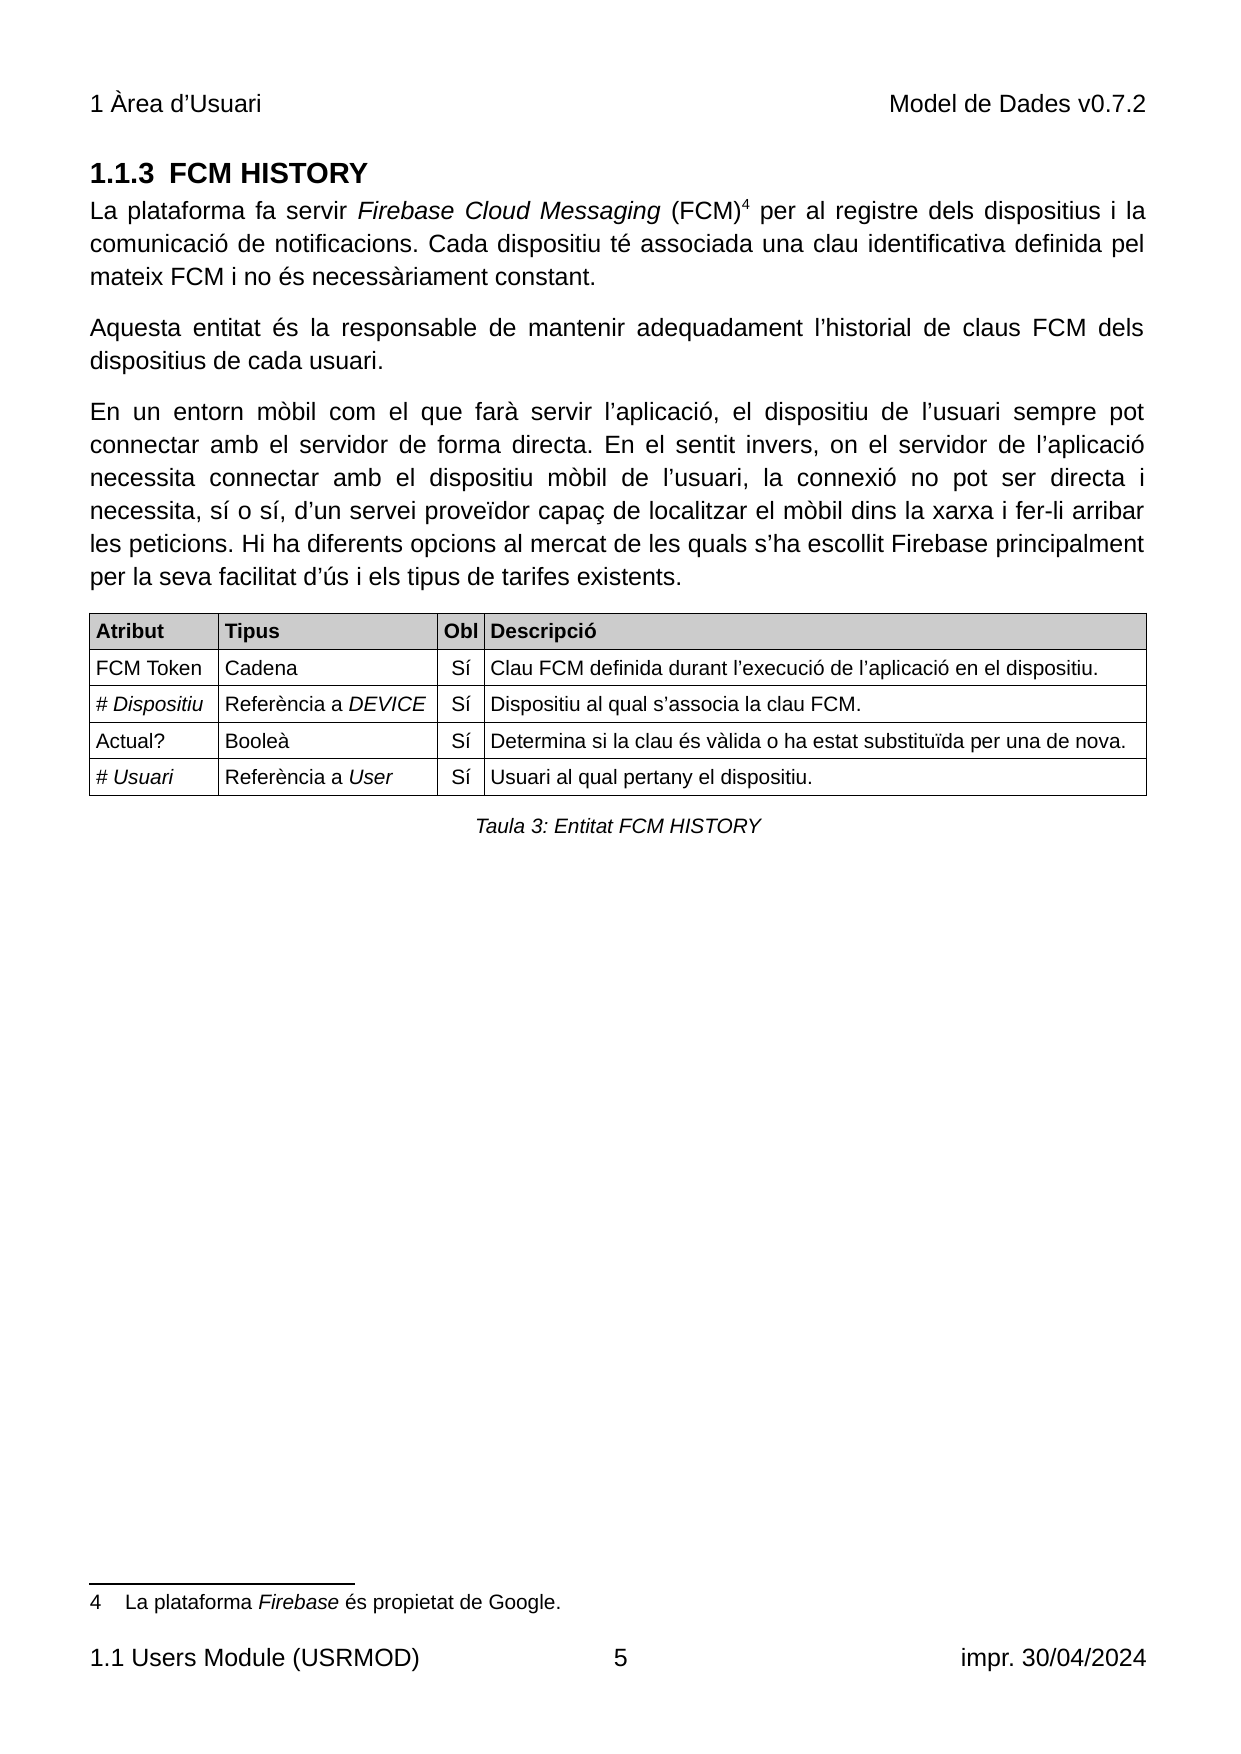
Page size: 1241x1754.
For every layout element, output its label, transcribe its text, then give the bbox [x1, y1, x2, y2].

text La plataforma fa servir Firebase Cloud Messaging (FCM) per al registre dels dispositius i la comunicació de notificacions. Cada dispositiu té associada una clau identificativa definida pel mateix FCM i no és necessàriament constant. [89, 196, 1146, 291]
table_header Atribut [90, 614, 218, 649]
text Aquesta entitat és la responsable de mantenir adequadament l’historial de claus FCM dels dispositius de cada usuari. [89, 313, 1146, 374]
table_cell FCM Token [90, 650, 218, 685]
table_cell Usuari al qual pertany el dispositiu. [485, 759, 1146, 795]
table_cell Determina si la clau és vàlida o ha estat substituïda per una de nova. [485, 723, 1146, 758]
table_cell Dispositiu al qual s’associa la clau FCM. [485, 686, 1146, 722]
text En un entorn mòbil com el que farà servir l’aplicació, el dispositiu de l’usuari sempre pot connectar amb el servidor de forma directa. En el sentit invers, on el servidor de l’aplicació necessita connectar amb el dispositiu mòbil de l’usuari, la connexió no pot ser directa i necessita, sí o sí, d’un servei proveïdor capaç de localitzar el mòbil dins la xarxa i fer-li arribar les peticions. Hi ha diferents opcions al mercat de les quals s’ha escollit Firebase principalment per la seva facilitat d’ús i els tipus de tarifes existents. [89, 397, 1146, 590]
table_cell Sí [438, 650, 484, 685]
table_cell Sí [438, 686, 484, 722]
table_cell # Usuari [90, 759, 218, 795]
table_header Obl [438, 614, 484, 649]
table_cell Referència a User [219, 759, 437, 795]
table_header Descripció [485, 614, 1146, 649]
table_cell Referència a DEVICE [219, 686, 437, 722]
table_header Tipus [219, 614, 437, 649]
table_cell Booleà [219, 723, 437, 758]
subtitle FCM HISTORY [89, 157, 1146, 190]
text Taula 3: Entitat FCM HISTORY [89, 814, 1146, 838]
table_cell Actual? [90, 723, 218, 758]
table_cell Cadena [219, 650, 437, 685]
text La plataforma Firebase és propietat de Google. [89, 1590, 1146, 1614]
table_cell # Dispositiu [90, 686, 218, 722]
table_cell Clau FCM definida durant l’execució de l’aplicació en el dispositiu. [485, 650, 1146, 685]
table_cell Sí [438, 723, 484, 758]
table_cell Sí [438, 759, 484, 795]
